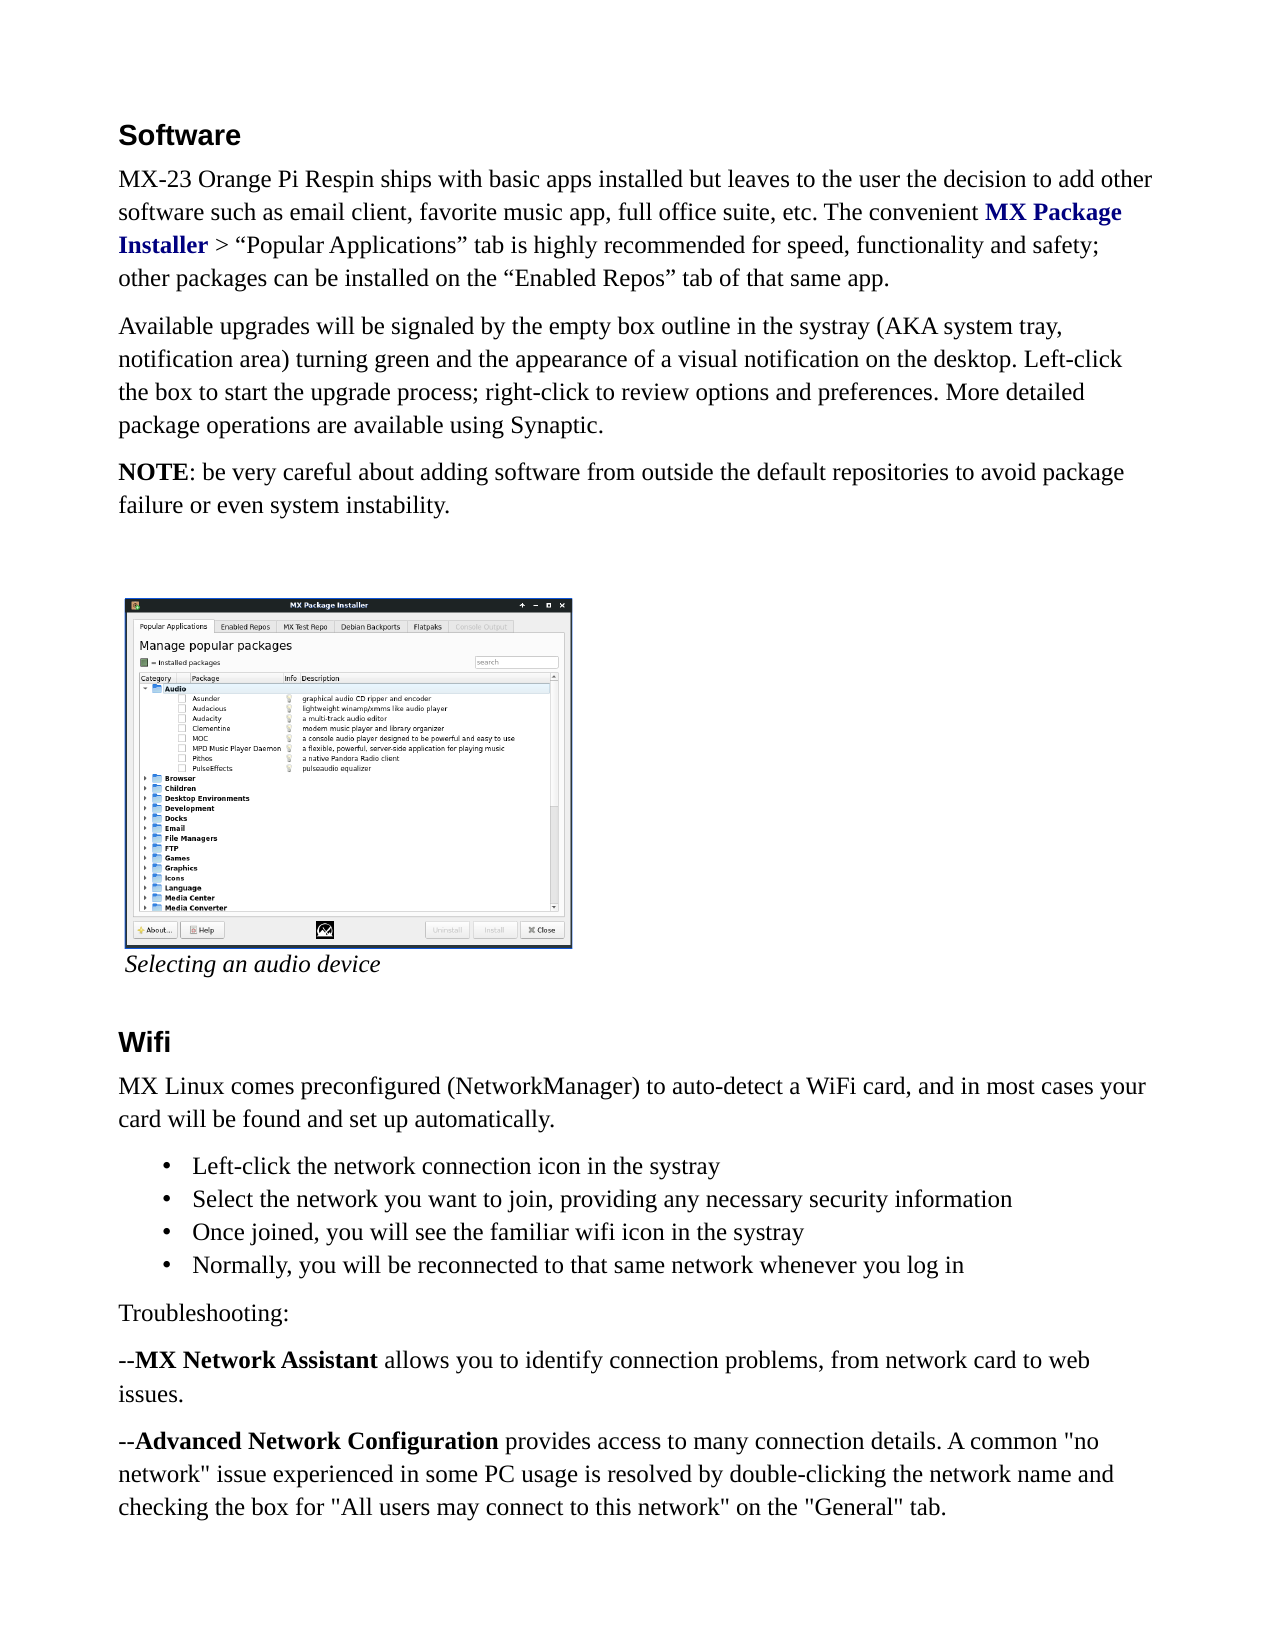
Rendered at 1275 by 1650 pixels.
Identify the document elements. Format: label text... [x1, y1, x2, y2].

picture [124, 598, 573, 949]
text MX Linux comes preconfigured (NetworkManager) to auto-detect a WiFi card, and in most cases your card will be found and set up automatically. [118, 1071, 1157, 1132]
list Select the network you want to join, providing any necessary security information [162, 1184, 1157, 1213]
text MX-23 Orange Pi Respin ships with basic apps installed but leaves to the user the decision to add other software such as email client, favorite music app, full office suite, etc. The convenient MX Package Installer > “Popular Applications” tab is highly recommended for speed, functionality and safety; other packages can be installed on the “Enabled Repos” tab of that same app. [118, 164, 1157, 292]
list Normally, you will be reconnected to that same network whenever you log in [162, 1250, 1157, 1279]
subtitle Wifi [118, 1025, 1157, 1058]
text Available upgrades will be signaled by the empty box outline in the systray (AKA system tray, notification area) turning green and the appearance of a visual notification on the desktop. Left-click the box to start the upgrade process; right-click to review options and preferences. More detailed package operations are available using Synaptic. [118, 311, 1157, 439]
text Selecting an audio device [124, 949, 572, 978]
text --Advanced Network Configuration provides access to many connection details. A common "no network" issue experienced in some PC usage is resolved by double-clicking the network name and checking the box for "All users may connect to this network" on the "General" tab. [118, 1426, 1157, 1521]
list Once joined, you will see the familiar wifi icon in the systray [162, 1217, 1157, 1246]
text --MX Network Assistant allows you to identify connection problems, from network card to web issues. [118, 1346, 1157, 1407]
text Troubleshooting: [118, 1298, 1157, 1327]
text NOTE: be very careful about adding software from outside the default repositories to avoid package failure or even system instability. [118, 457, 1157, 519]
list Left-click the network connection icon in the systray [162, 1151, 1157, 1180]
subtitle Software [118, 118, 1157, 152]
